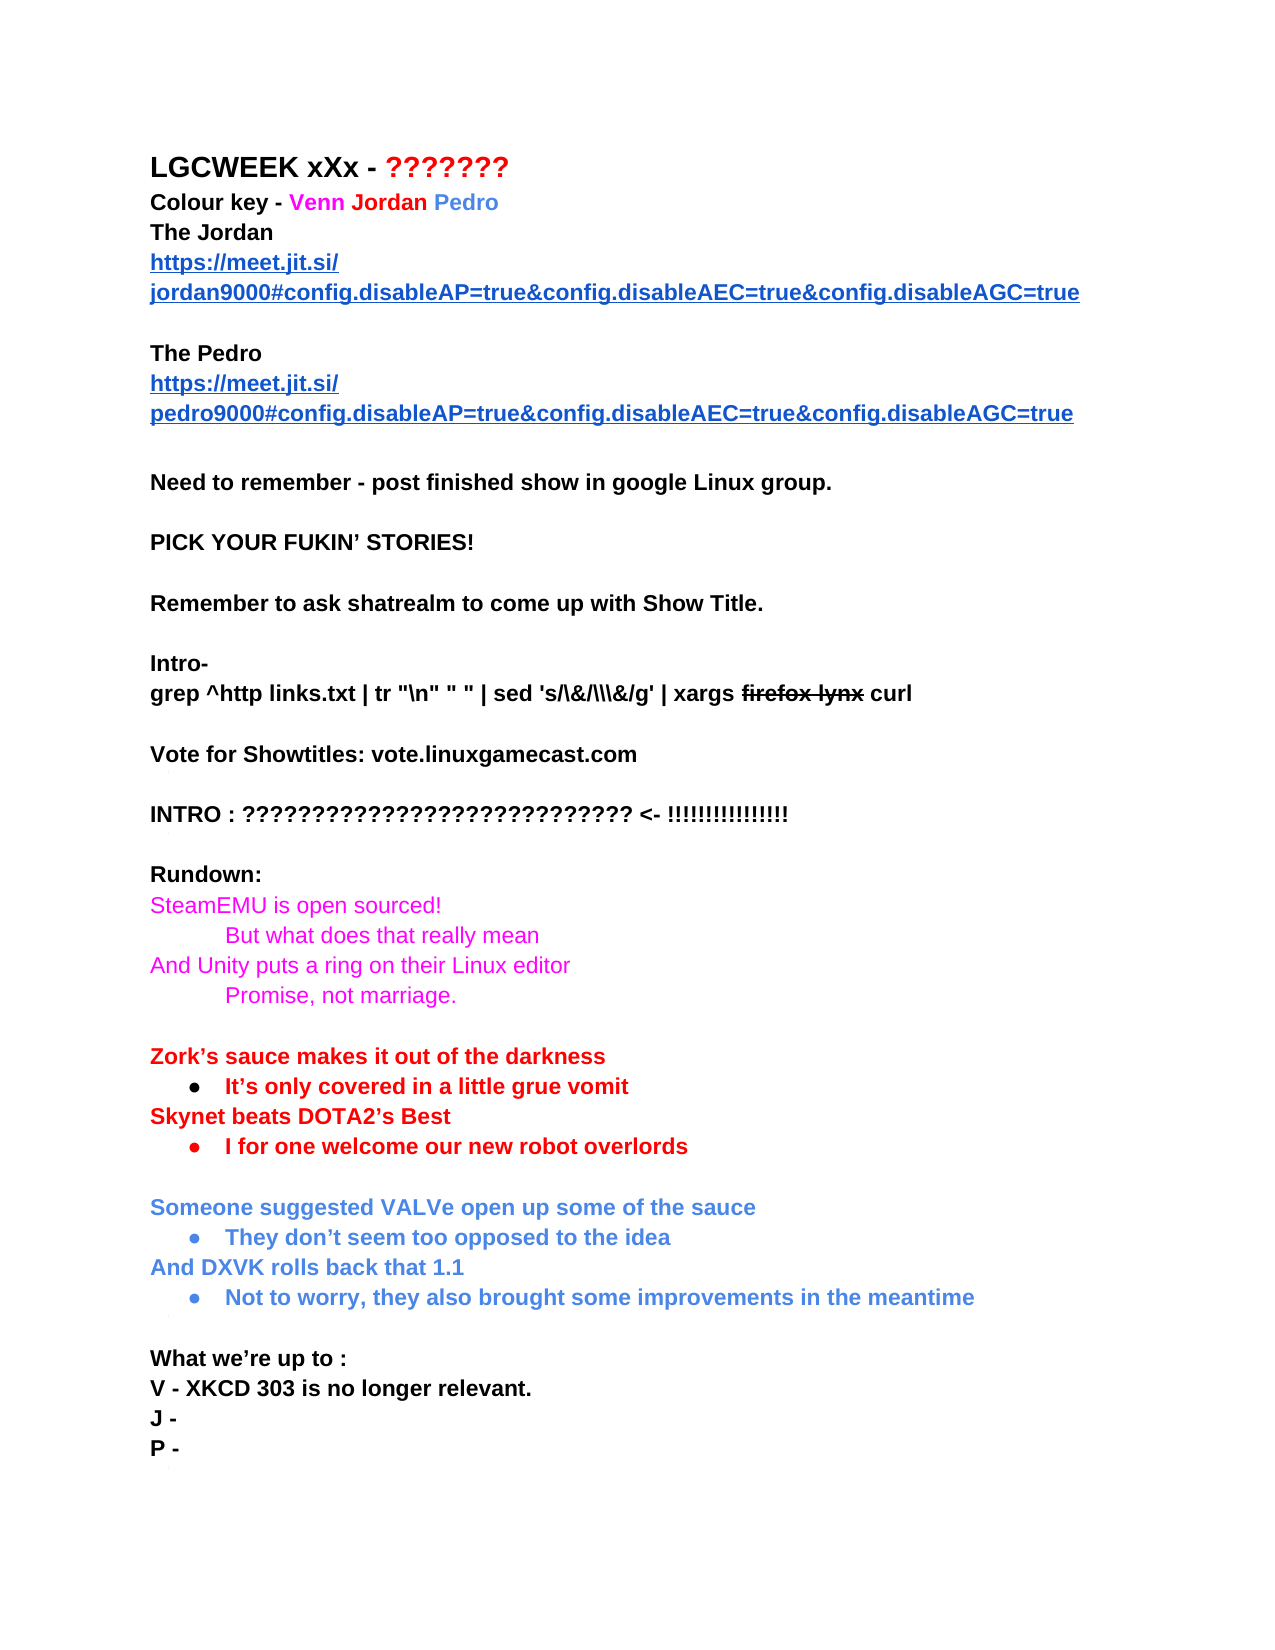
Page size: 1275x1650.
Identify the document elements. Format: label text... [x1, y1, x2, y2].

text Rundown: [150, 861, 1125, 888]
list Not to worry, they also brought some improvements in the meantime [187, 1284, 1125, 1311]
text What we’re up to : [150, 1345, 1125, 1371]
text LGCWEEK xXx - ??????? [150, 150, 1125, 183]
text https://meet.jit.si/jordan9000#config.disableAP=true&config.disableAEC=true&config.disableAGC=true [150, 249, 1125, 306]
text Vote for Showtitles: vote.linuxgamecast.com [150, 741, 1125, 767]
text The Jordan [150, 219, 1125, 245]
text Skynet beats DOTA2’s Best [150, 1103, 1125, 1129]
list They don’t seem too opposed to the idea [187, 1224, 1125, 1250]
text Zork’s sauce makes it out of the darkness [150, 1043, 1125, 1069]
text J - [150, 1405, 1125, 1432]
text https://meet.jit.si/pedro9000#config.disableAP=true&config.disableAEC=true&config.disableAGC=true [150, 370, 1125, 426]
text Remember to ask shatrealm to come up with Show Title. [150, 589, 1125, 616]
text SteamEMU is open sourced! But what does that really mean And Unity puts a ring on their Linux editor Promise, not marriage. [150, 892, 1125, 1009]
text Someone suggested VALVe open up some of the sauce [150, 1194, 1125, 1220]
text grep ^http links.txt | tr "\n" " " | sed 's/\&/\\\&/g' | xargs firefox lynx curl [150, 680, 1125, 707]
list I for one welcome our new robot overlords [187, 1133, 1125, 1160]
text And DXVK rolls back that 1.1 [150, 1254, 1125, 1281]
text Intro- [150, 650, 1125, 676]
text Need to remember - post finished show in google Linux group. [150, 469, 1125, 495]
text The Pedro [150, 339, 1125, 366]
text Colour key - Venn Jordan Pedro [150, 188, 1125, 215]
text V - XKCD 303 is no longer relevant. [150, 1375, 1125, 1401]
text INTRO : ???????????????????????????? <- !!!!!!!!!!!!!!!! [150, 801, 1125, 827]
text PICK YOUR FUKIN’ STORIES! [150, 529, 1125, 556]
text P - [150, 1435, 1125, 1462]
list It’s only covered in a little grue vomit [187, 1073, 1125, 1099]
